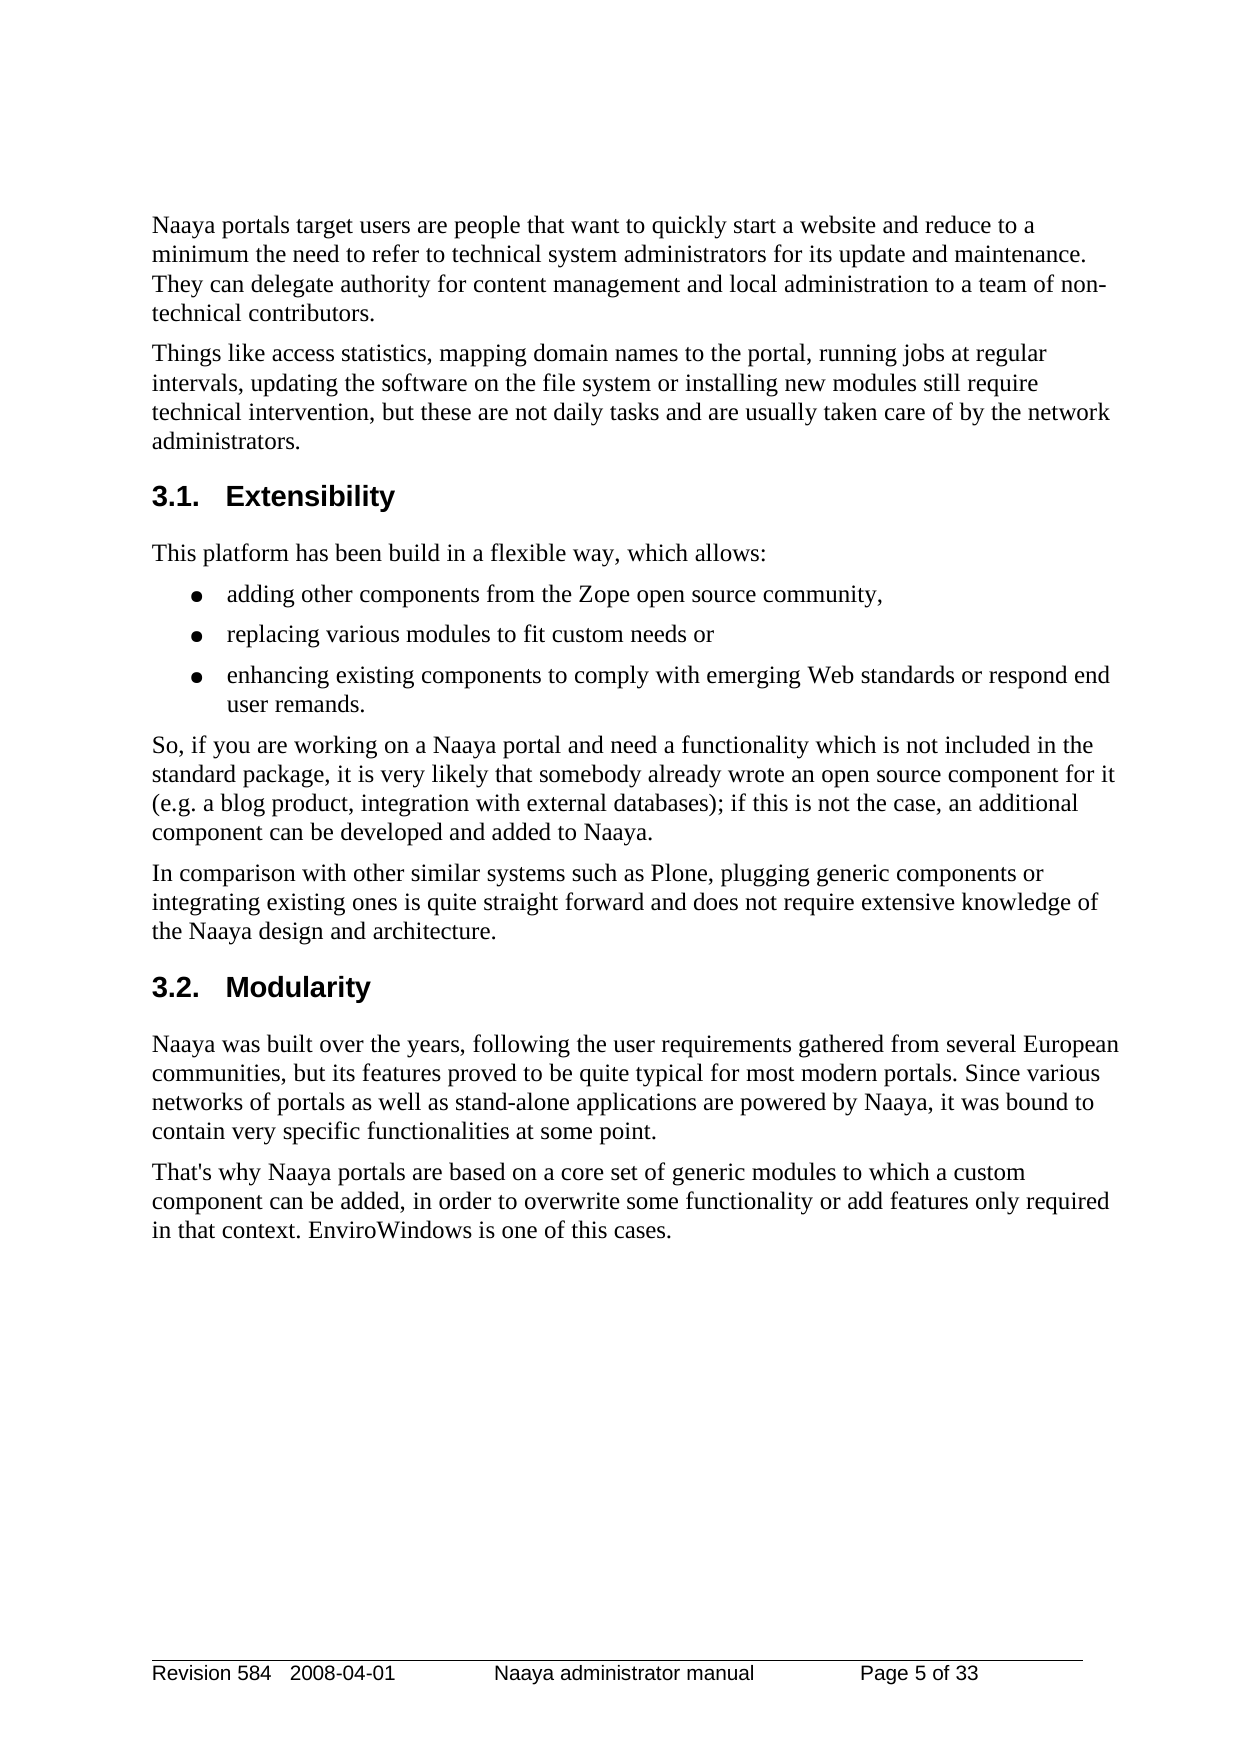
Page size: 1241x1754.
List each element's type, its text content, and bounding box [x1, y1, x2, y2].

list adding other components from the Zope open source community, [189, 578, 1120, 608]
list replacing various modules to fit custom needs or [189, 619, 1120, 648]
text Things like access statistics, mapping domain names to the portal, running jobs at regular intervals, updating the software on the file system or installing new modules still require technical intervention, but these are not daily tasks and are usually taken care of by the network administrators. [152, 338, 1120, 454]
subtitle Extensibility [152, 479, 1120, 513]
subtitle Modularity [152, 970, 1120, 1004]
text This platform has been build in a flexible way, which allows: [152, 538, 1120, 567]
text That's why Naaya portals are based on a core set of generic modules to which a custom component can be added, in order to overwrite some functionality or add features only required in that context. EnviroWindows is one of this cases. [152, 1156, 1120, 1244]
text In comparison with other similar systems such as Plone, plugging generic components or integrating existing ones is quite straight forward and does not require extensive knowledge of the Naaya design and architecture. [152, 858, 1120, 945]
text Naaya was built over the years, following the user requirements gathered from several European communities, but its features proved to be quite typical for most modern portals. Since various networks of portals as well as stand-alone applications are powered by Naaya, it was bound to contain very specific functionalities at some point. [152, 1028, 1120, 1145]
list enhancing existing components to comply with emerging Web standards or respond end user remands. [189, 660, 1120, 718]
text So, if you are working on a Naaya portal and need a functionality which is not included in the standard package, it is very likely that somebody already wrote an open source component for it (e.g. a blog product, integration with external databases); if this is not the case, an additional component can be developed and added to Naaya. [152, 730, 1120, 846]
text Naaya portals target users are people that want to quickly start a website and reduce to a minimum the need to refer to technical system administrators for its update and maintenance. They can delegate authority for content management and local administration to a team of non-technical contributors. [152, 210, 1120, 327]
